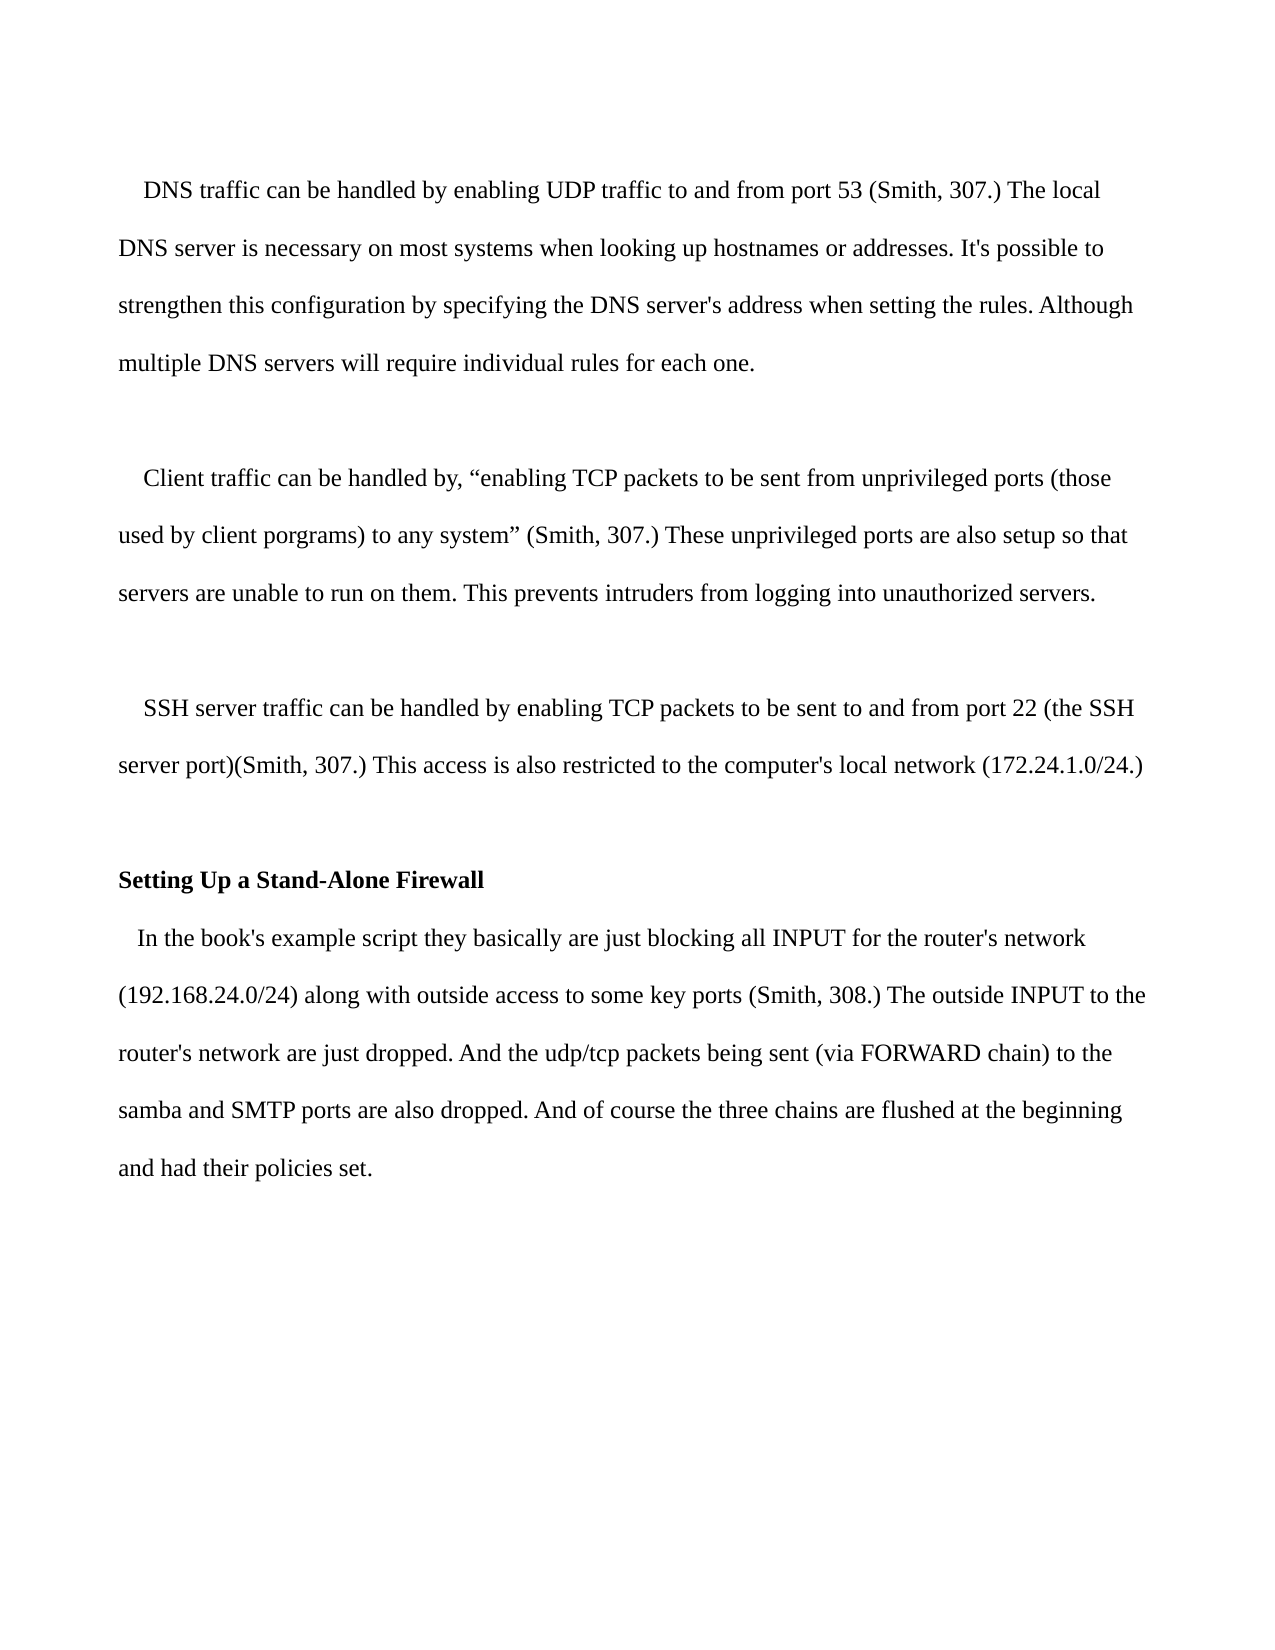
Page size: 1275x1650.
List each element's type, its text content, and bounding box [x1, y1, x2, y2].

text In the book's example script they basically are just blocking all INPUT for the router's network (192.168.24.0/24) along with outside access to some key ports (Smith, 308.) The outside INPUT to the router's network are just dropped. And the udp/tcp packets being sent (via FORWARD chain) to the samba and SMTP ports are also dropped. And of course the three chains are flushed at the beginning and had their policies set. [118, 923, 1157, 1182]
text DNS traffic can be handled by enabling UDP traffic to and from port 53 (Smith, 307.) The local DNS server is necessary on most systems when looking up hostnames or addresses. It's possible to strengthen this configuration by specifying the DNS server's address when setting the rules. Although multiple DNS servers will require individual rules for each one. [118, 176, 1157, 377]
text SSH server traffic can be handled by enabling TCP packets to be sent to and from port 22 (the SSH server port)(Smith, 307.) This access is also restricted to the computer's local network (172.24.1.0/24.) [118, 693, 1157, 779]
text Setting Up a Stand-Alone Firewall [118, 866, 1157, 894]
text Client traffic can be handled by, “enabling TCP packets to be sent from unprivileged ports (those used by client porgrams) to any system” (Smith, 307.) These unprivileged ports are also setup so that servers are unable to run on them. This prevents intruders from logging into unauthorized servers. [118, 463, 1157, 607]
